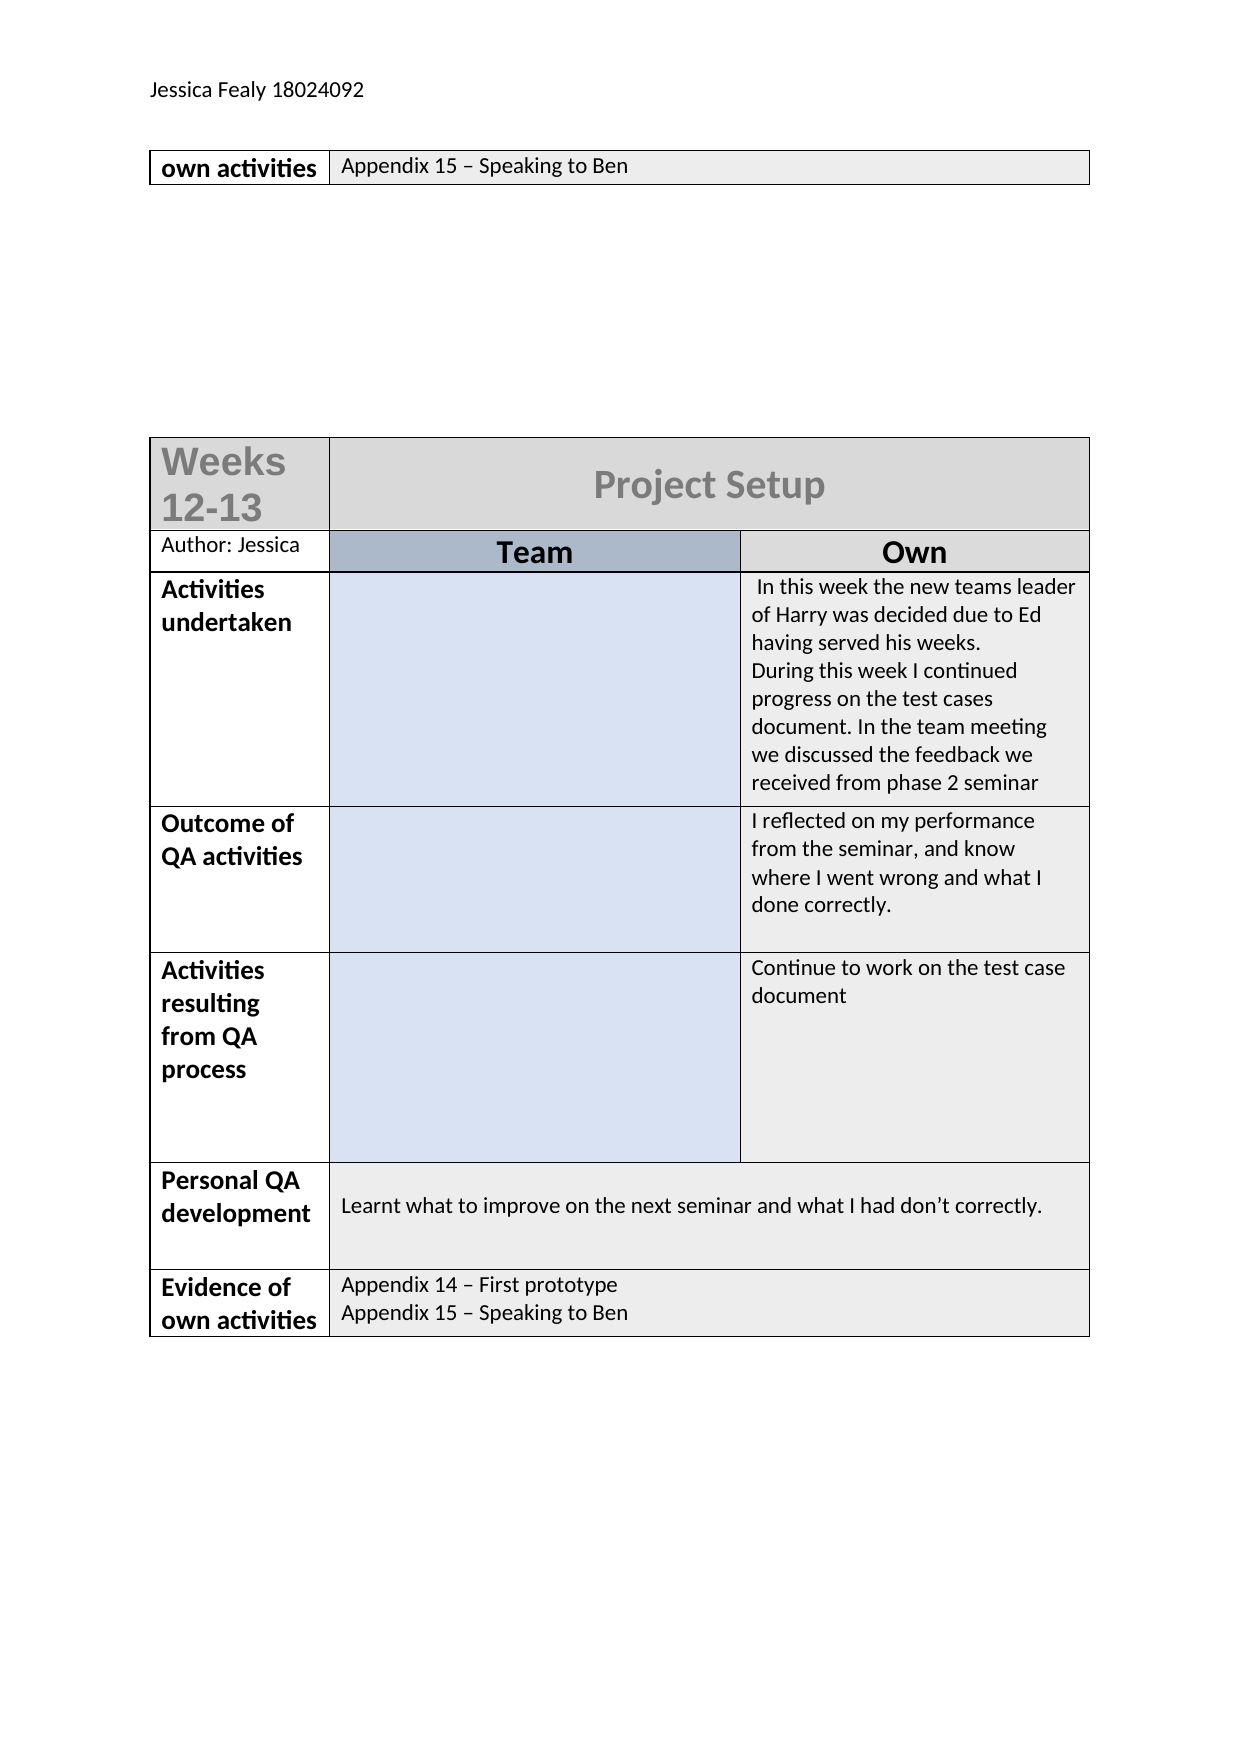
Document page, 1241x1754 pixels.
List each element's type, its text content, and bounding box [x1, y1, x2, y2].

table_header Project Setup [330, 438, 1089, 529]
table_cell [330, 573, 740, 806]
table_cell own activities [151, 151, 329, 184]
table_cell Learnt what to improve on the next seminar and what I had don’t correctly. [330, 1163, 1089, 1269]
table_cell Outcome of QA activities [151, 807, 329, 952]
table_cell Continue to work on the test case document [741, 953, 1089, 1162]
table_cell Appendix 14 – First prototype Appendix 15 – Speaking to Ben [330, 1270, 1089, 1336]
table_cell Personal QA development [151, 1163, 329, 1269]
table_cell Activities resulting from QA process [151, 953, 329, 1162]
table_cell In this week the new teams leader of Harry was decided due to Ed having served his weeks. During this week I continued progress on the test cases document. In the team meeting we discussed the feedback we received from phase 2 seminar [741, 573, 1089, 806]
table_cell Evidence of own activities [151, 1270, 329, 1336]
table_cell [330, 953, 740, 1162]
table_cell Activities undertaken [151, 573, 329, 806]
table_cell Author: Jessica [151, 531, 329, 571]
table_cell I reflected on my performance from the seminar, and know where I went wrong and what I done correctly. [741, 807, 1089, 952]
table_cell [330, 807, 740, 952]
table_cell Team [330, 531, 740, 571]
table_header Weeks 12-13 [151, 438, 329, 529]
table_cell Appendix 15 – Speaking to Ben [330, 151, 1089, 184]
table_cell Own [741, 531, 1089, 571]
